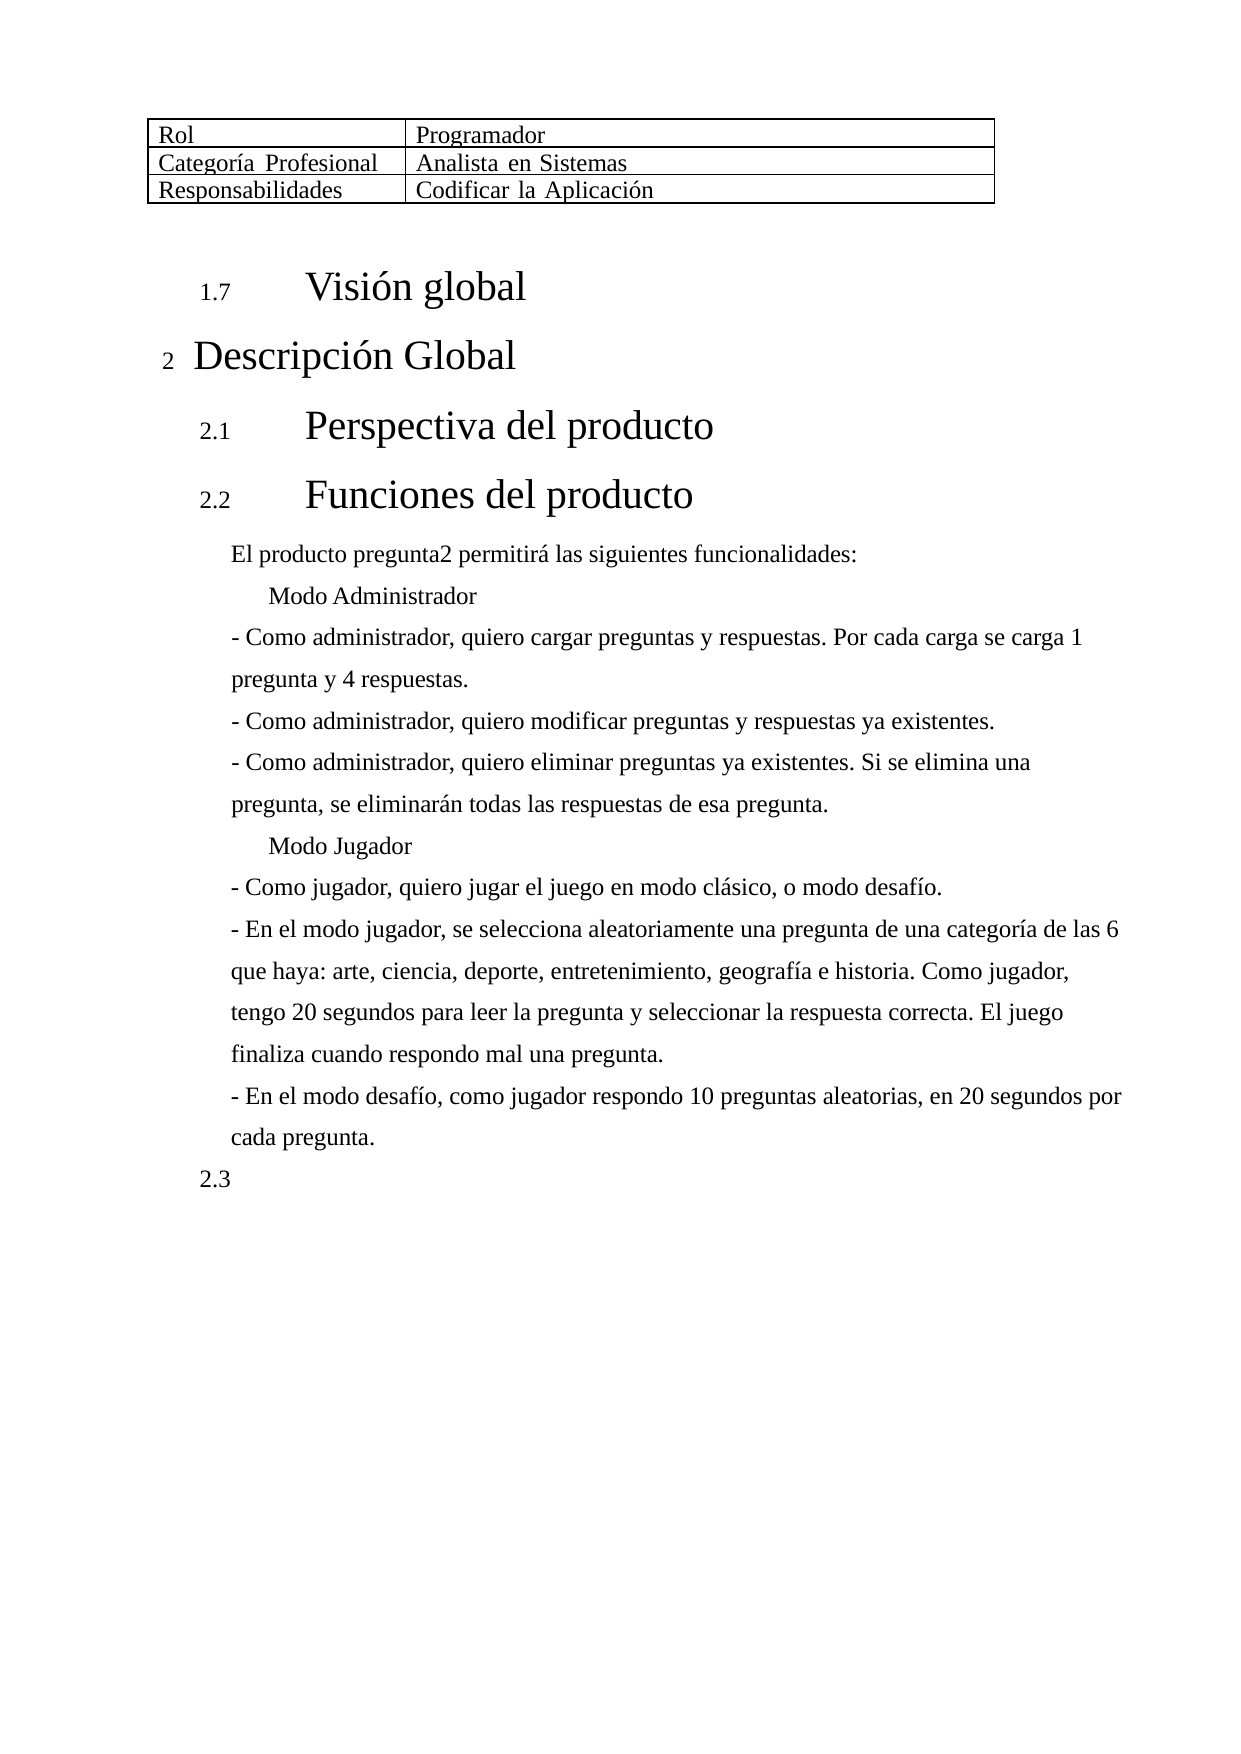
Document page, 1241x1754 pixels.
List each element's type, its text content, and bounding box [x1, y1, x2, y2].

table_cell Responsabilidades [149, 175, 405, 202]
list Perspectiva del producto [193, 400, 1122, 448]
list Modo Jugador [231, 831, 1122, 859]
list Visión global [193, 261, 1122, 309]
table_cell Codificar la Aplicación [406, 175, 994, 202]
list Funciones del producto [193, 469, 1122, 517]
list Modo Administrador [231, 581, 1122, 609]
list - En el modo desafío, como jugador respondo 10 preguntas aleatorias, en 20 segundos por cada pregunta. [193, 1081, 1122, 1151]
table_cell Rol [149, 120, 405, 146]
list - Como jugador, quiero jugar el juego en modo clásico, o modo desafío. [193, 872, 1122, 901]
list Descripción Global [156, 331, 1122, 378]
list - En el modo jugador, se selecciona aleatoriamente una pregunta de una categoría de las 6 que haya: arte, ciencia, deporte, entretenimiento, geografía e historia. Como jugador, tengo 20 segundos para leer la pregunta y seleccionar la respuesta correcta. El juego finaliza cuando respondo mal una pregunta. [193, 914, 1122, 1068]
list - Como administrador, quiero modificar preguntas y respuestas ya existentes. [193, 706, 1122, 734]
table_cell Categoría Profesional [149, 148, 405, 174]
table_cell Analista en Sistemas [406, 148, 994, 174]
list - Como administrador, quiero cargar preguntas y respuestas. Por cada carga se carga 1 pregunta y 4 respuestas. [193, 622, 1122, 693]
table_cell Programador [406, 120, 994, 146]
list El producto pregunta2 permitirá las siguientes funcionalidades: [193, 539, 1122, 568]
list - Como administrador, quiero eliminar preguntas ya existentes. Si se elimina una pregunta, se eliminarán todas las respuestas de esa pregunta. [193, 747, 1122, 818]
